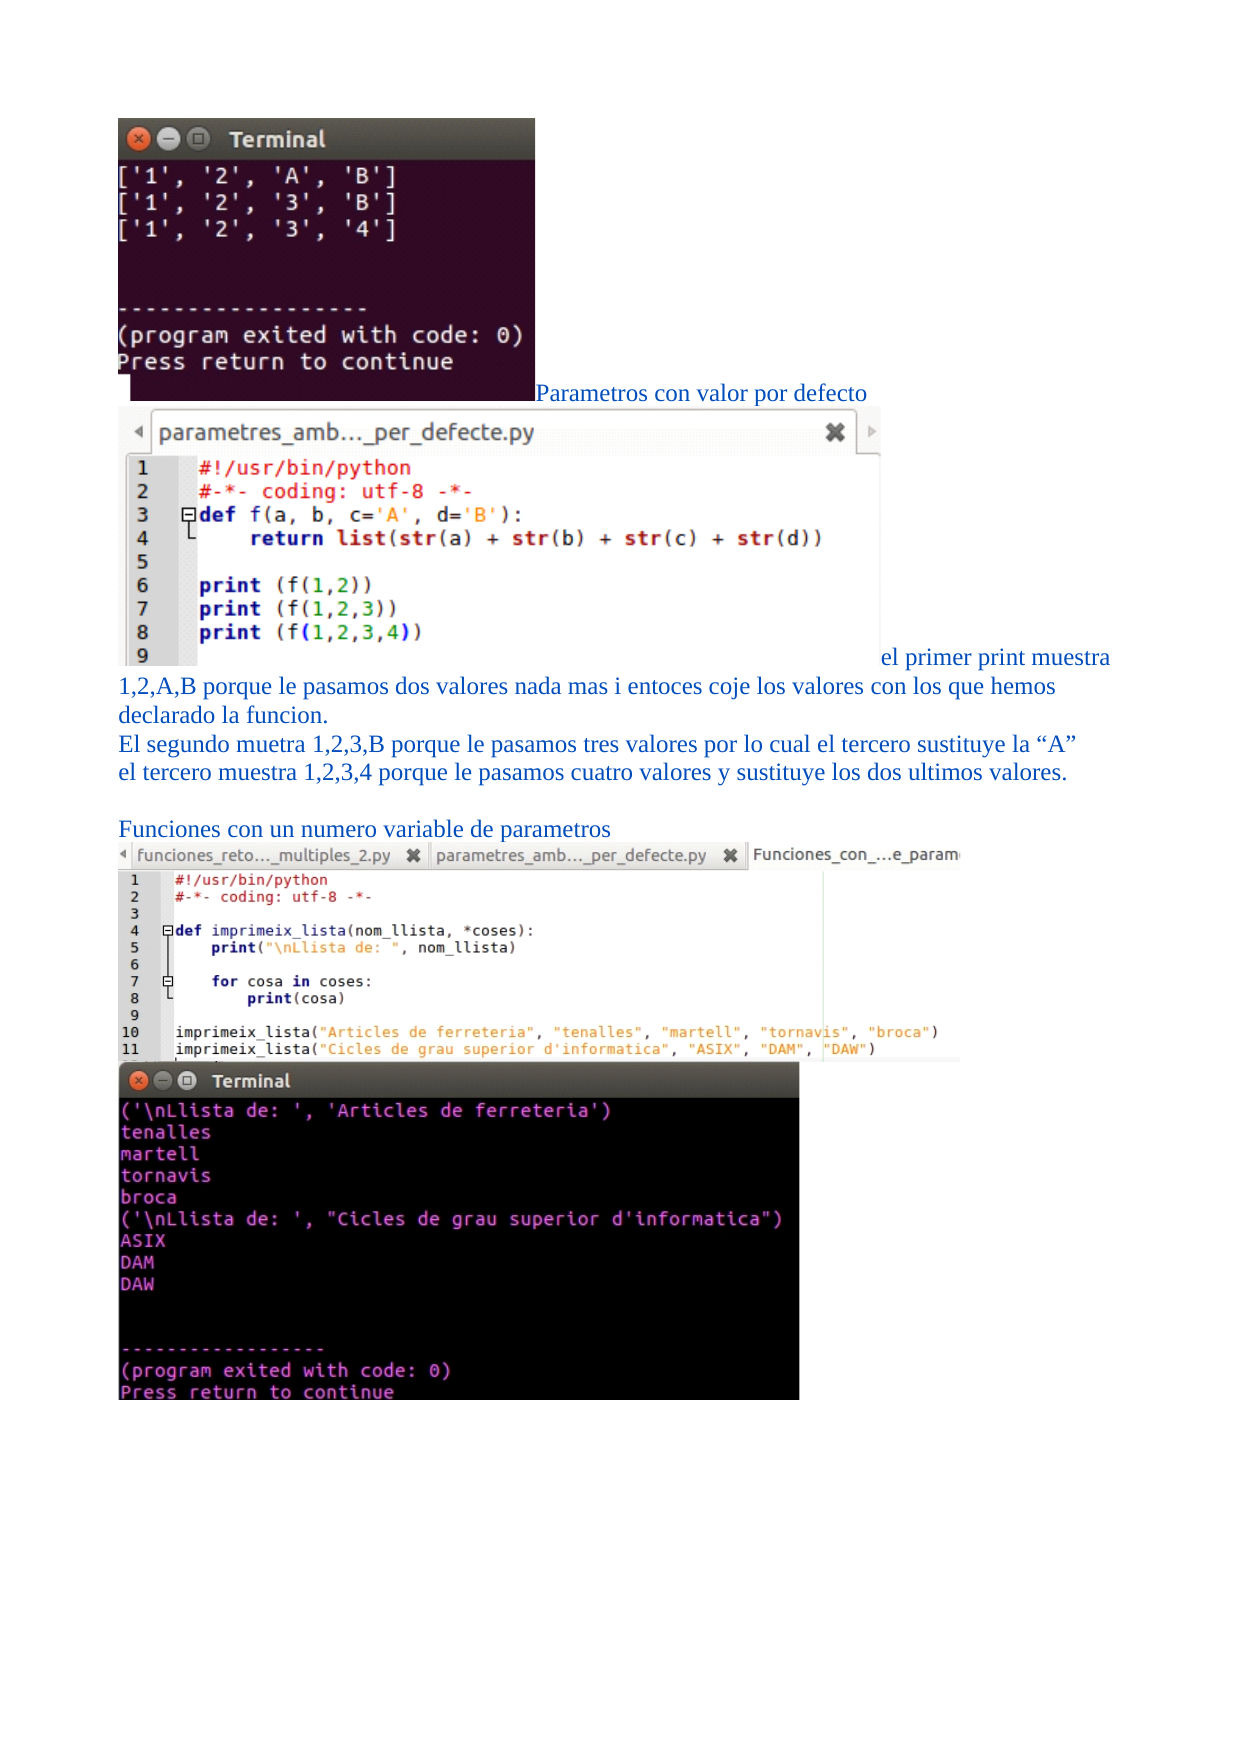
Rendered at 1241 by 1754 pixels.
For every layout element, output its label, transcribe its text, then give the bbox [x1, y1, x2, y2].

text el tercero muestra 1,2,3,4 porque le pasamos cuatro valores y sustituye los dos ultimos valores. [118, 757, 1122, 786]
text El segundo muetra 1,2,3,B porque le pasamos tres valores por lo cual el tercero sustituye la “A” [118, 729, 1122, 757]
text Funciones con un numero variable de parametros [118, 814, 1122, 843]
text el primer print muestra 1,2,A,B porque le pasamos dos valores nada mas i entoces coje los valores con los que hemos declarado la funcion. [118, 406, 1122, 729]
text Parametros con valor por defecto [118, 118, 1122, 406]
